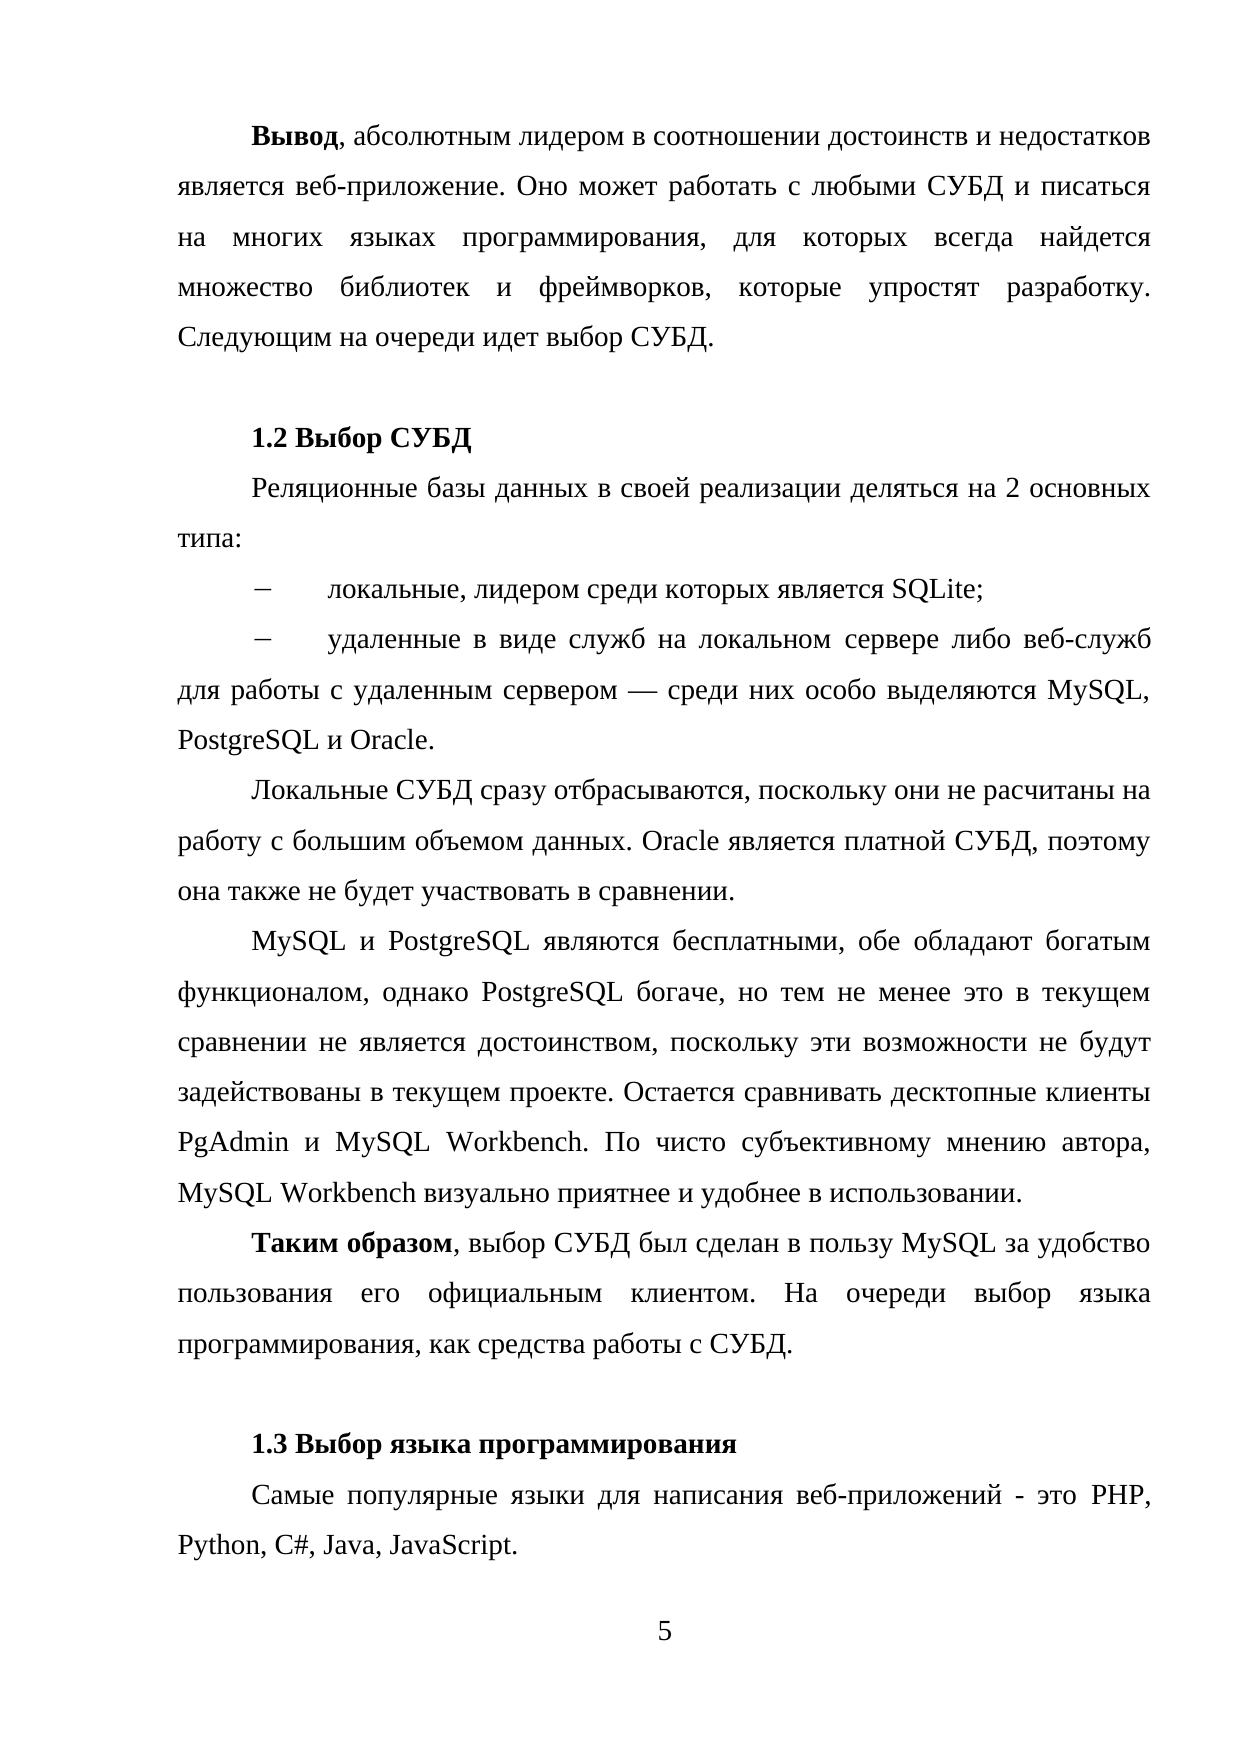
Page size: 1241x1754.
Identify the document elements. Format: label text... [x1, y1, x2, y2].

text Локальные СУБД сразу отбрасываются, поскольку они не расчитаны на работу с большим объемом данных. Oracle является платной СУБД, поэтому она также не будет участвовать в сравнении. [177, 772, 1152, 907]
text Вывод, абсолютным лидером в соотношении достоинств и недостатков является веб-приложение. Оно может работать с любыми СУБД и писаться на многих языках программирования, для которых всегда найдется множество библиотек и фреймворков, которые упростят разработку. Следующим на очереди идет выбор СУБД. [177, 118, 1152, 353]
text MySQL и PostgreSQL являются бесплатными, обе обладают богатым функционалом, однако PostgreSQL богаче, но тем не менее это в текущем сравнении не является достоинством, поскольку эти возможности не будут задействованы в текущем проекте. Остается сравнивать десктопные клиенты PgAdmin и MySQL Workbench. По чисто субъективному мнению автора, MySQL Workbench визуально приятнее и удобнее в использовании. [177, 923, 1152, 1208]
list локальные, лидером среди которых является SQLite; [177, 571, 1152, 604]
text 1.2 Выбор СУБД [177, 420, 1152, 453]
text Таким образом, выбор СУБД был сделан в пользу MySQL за удобство пользования его официальным клиентом. На очереди выбор языка программирования, как средства работы с СУБД. [177, 1225, 1152, 1359]
text 1.3 Выбор языка программирования [177, 1426, 1152, 1460]
list удаленные в виде служб на локальном сервере либо веб-служб для работы с удаленным сервером — среди них особо выделяются MySQL, PostgreSQL и Oracle. [177, 621, 1152, 756]
text Самые популярные языки для написания веб-приложений - это PHP, Python, C#, Java, JavaScript. [177, 1477, 1152, 1561]
text Реляционные базы данных в своей реализации деляться на 2 основных типа: [177, 470, 1152, 554]
